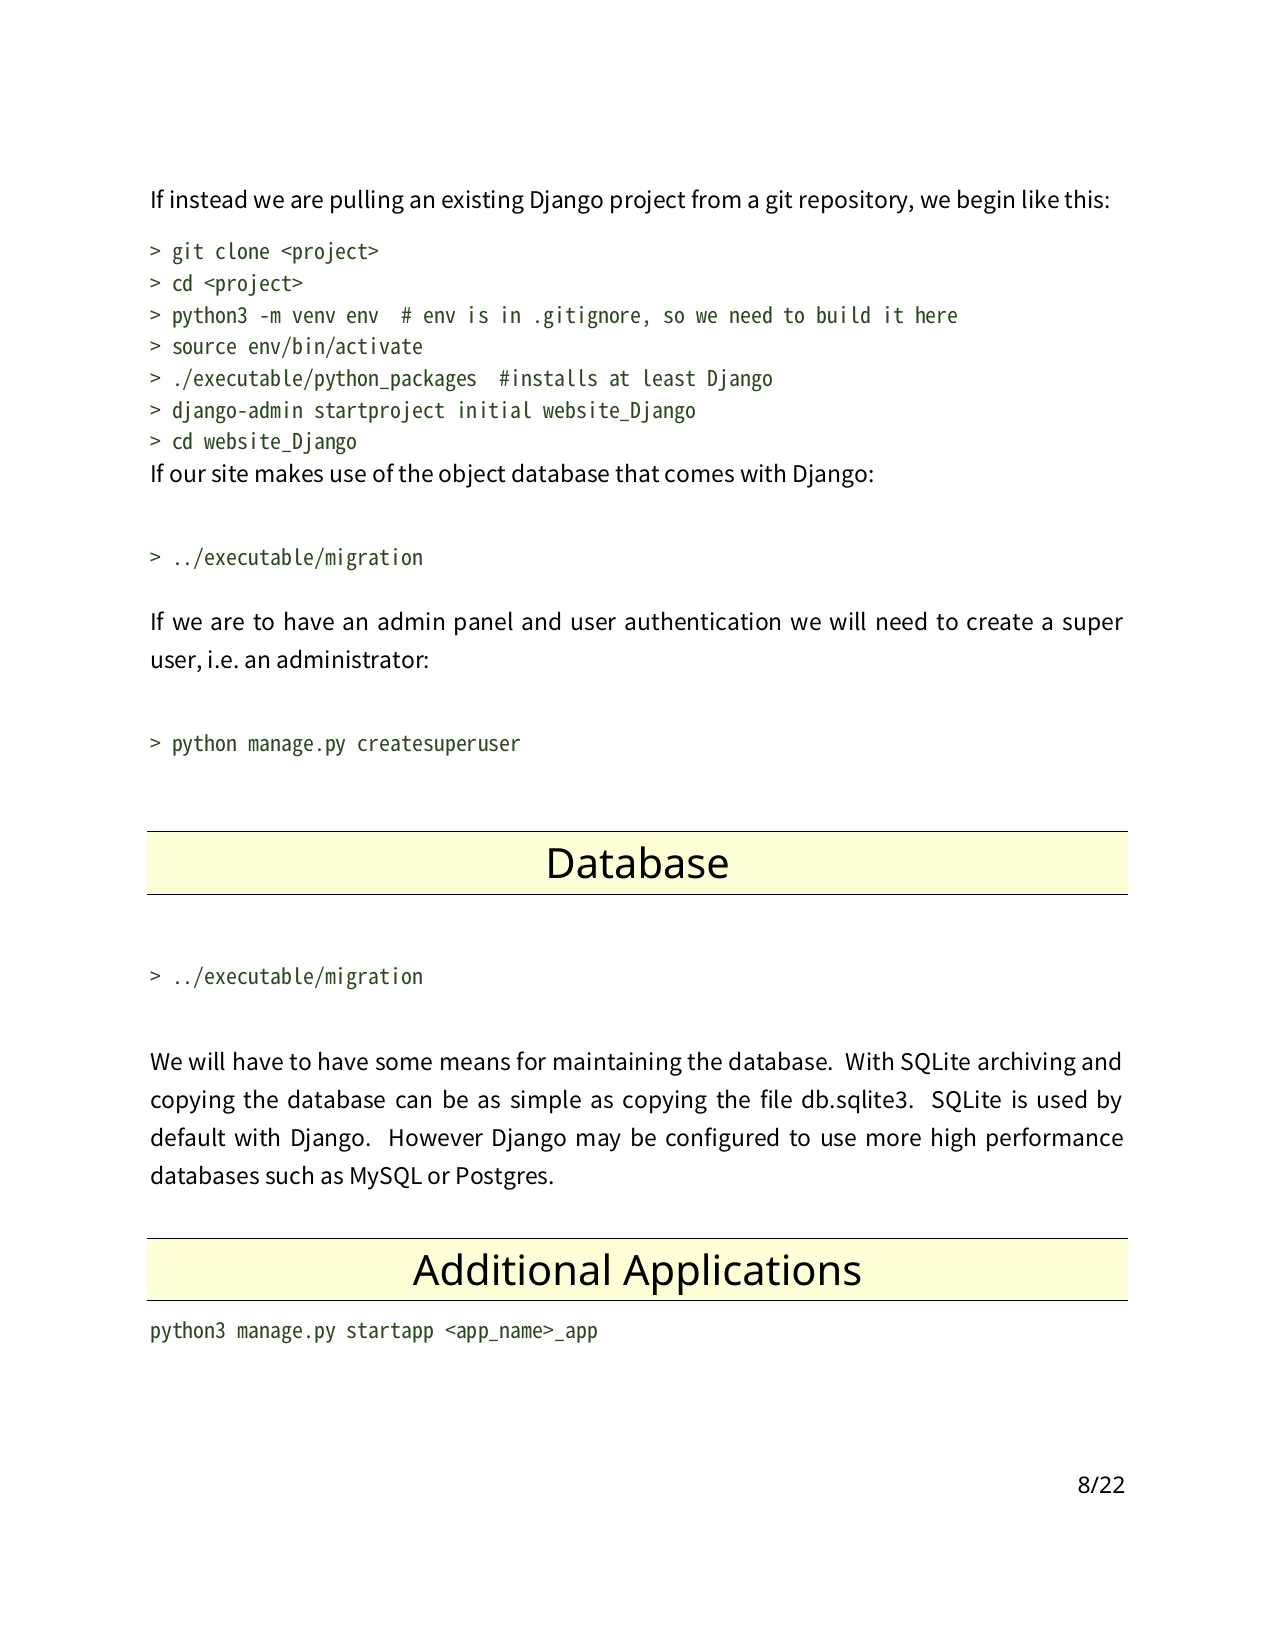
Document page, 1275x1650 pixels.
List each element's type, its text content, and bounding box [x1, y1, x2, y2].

text > git clone <project> [150, 234, 1125, 266]
text > ../executable/migration [150, 959, 1125, 991]
text > python manage.py createsuperuser [150, 726, 1125, 758]
text python3 manage.py startapp <app_name>_app [150, 1313, 1125, 1345]
subtitle Database [147, 832, 1128, 894]
text If we are to have an admin panel and user authentication we will need to create a super user, i.e. an administrator: [150, 604, 1125, 675]
text > cd <project> [150, 266, 1125, 298]
text > source env/bin/activate [150, 329, 1125, 361]
text > cd website_Django [150, 424, 1125, 456]
text We will have to have some means for maintaining the database. With SQLite archiving and copying the database can be as simple as copying the file db.sqlite3. SQLite is used by default with Django. However Django may be configured to use more high performance databases such as MySQL or Postgres. [150, 1044, 1125, 1191]
text If instead we are pulling an existing Django project from a git repository, we begin like this: [150, 182, 1125, 215]
text If our site makes use of the object database that comes with Django: [150, 456, 1125, 489]
subtitle Additional Applications [147, 1239, 1128, 1300]
text > python3 -m venv env # env is in .gitignore, so we need to build it here [150, 298, 1125, 329]
text > ./executable/python_packages #installs at least Django [150, 361, 1125, 393]
text > ../executable/migration [150, 540, 1125, 572]
text > django-admin startproject initial website_Django [150, 393, 1125, 424]
